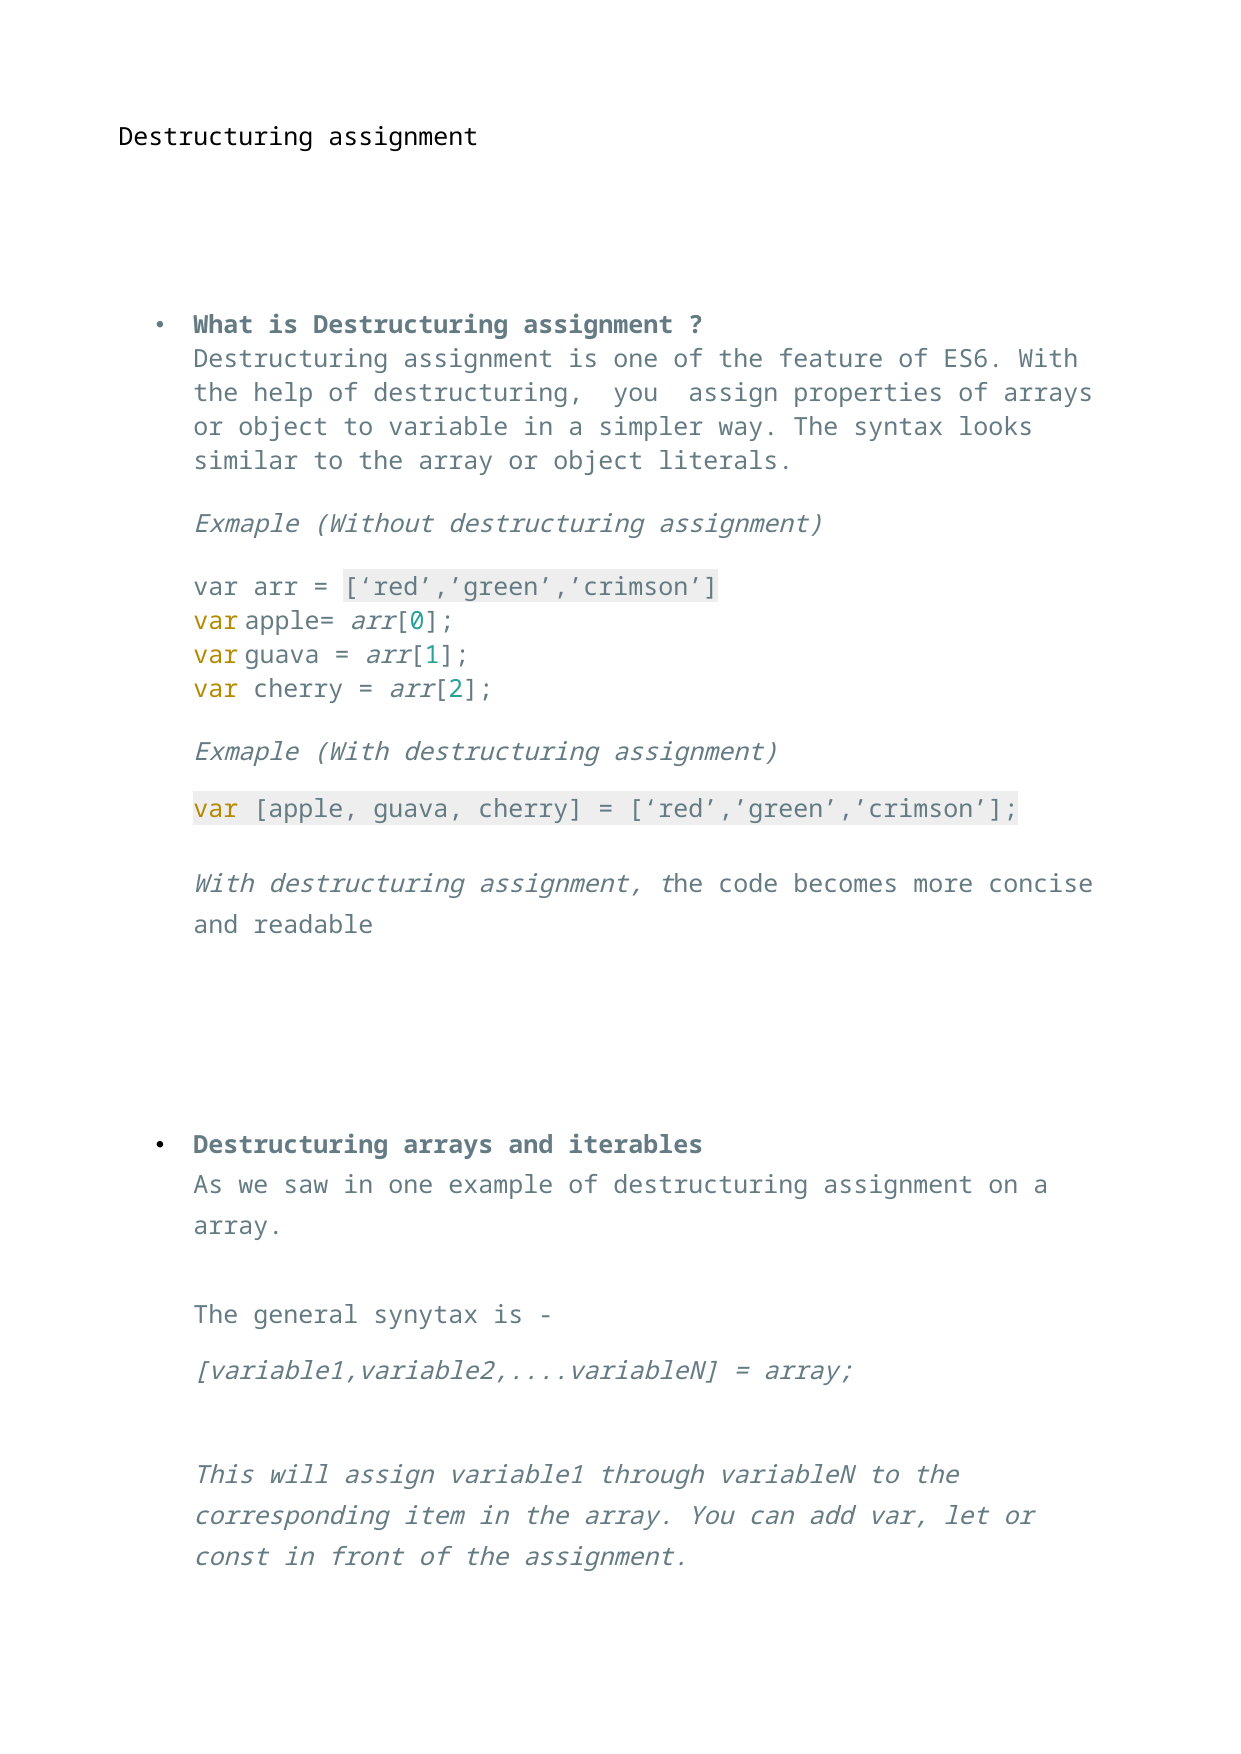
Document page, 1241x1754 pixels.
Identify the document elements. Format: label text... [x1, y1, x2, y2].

list var apple= arr[0]; [156, 602, 1122, 637]
text Destructuring assignment [118, 118, 1122, 220]
list This will assign variable1 through variableN to the corresponding item in the array. You can add var, let or const in front of the assignment. [156, 1457, 1122, 1613]
list Exmaple (Without destructuring assignment) [156, 506, 1122, 540]
list Destructuring assignment is one of the feature of ES6. With the help of destructuring, you assign properties of arrays or object to variable in a simpler way. The syntax looks similar to the array or object literals. [156, 341, 1122, 477]
list Destructuring arrays and iterables As we saw in one example of destructuring assignment on a array. [156, 1126, 1122, 1277]
list With destructuring assignment, the code becomes more concise and readable [156, 825, 1122, 941]
list The general synytax is - [156, 1297, 1122, 1331]
list [variable1,variable2,....variableN] = array; [156, 1352, 1122, 1386]
list var [apple, guava, cherry] = [‘red’,’green’,’crimson’]; [156, 791, 1122, 825]
list var arr = [‘red’,’green’,’crimson’] [156, 568, 1122, 602]
list What is Destructuring assignment ? [156, 307, 1122, 341]
list var guava = arr[1]; [156, 637, 1122, 671]
list var cherry = arr[2]; [156, 671, 1122, 705]
list Exmaple (With destructuring assignment) [156, 733, 1122, 767]
